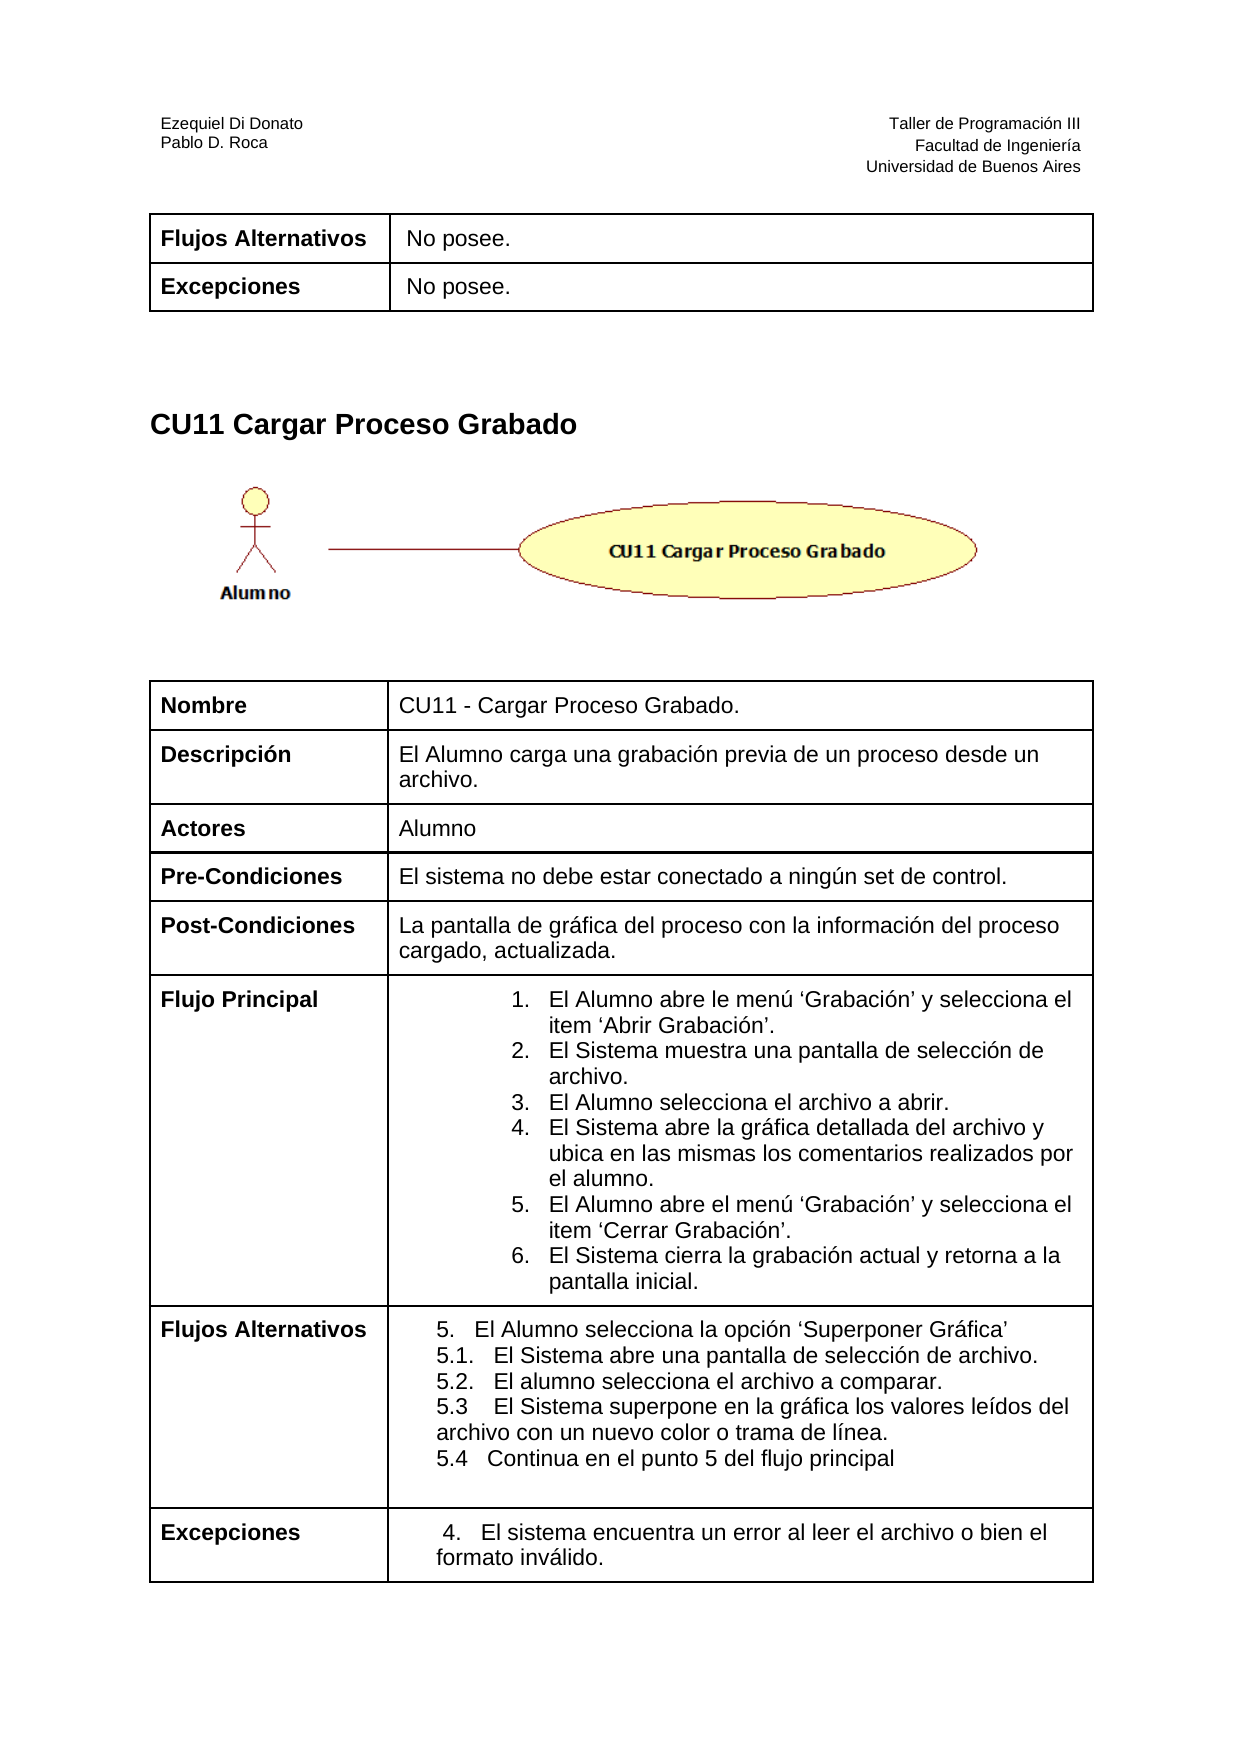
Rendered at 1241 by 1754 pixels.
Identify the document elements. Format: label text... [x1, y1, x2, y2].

picture [150, 453, 1010, 646]
table_cell El Alumno carga una grabación previa de un proceso desde un archivo. [389, 731, 1092, 803]
table_cell Flujos Alternativos [151, 1307, 387, 1507]
table_cell Alumno [389, 805, 1092, 851]
table_cell Actores [151, 805, 387, 851]
table_cell Flujo Principal [151, 976, 387, 1304]
table_cell Excepciones [151, 264, 389, 310]
table_header Nombre [151, 682, 387, 729]
table_cell 4. El sistema encuentra un error al leer el archivo o bien el formato inválido. [389, 1509, 1092, 1581]
table_cell El sistema no debe estar conectado a ningún set de control. [389, 854, 1092, 900]
table_cell La pantalla de gráfica del proceso con la información del proceso cargado, actualizada. [389, 902, 1092, 974]
table_cell Flujos Alternativos [151, 215, 389, 262]
table_cell 5. El Alumno selecciona la opción ‘Superponer Gráfica’ 5.1. El Sistema abre una pantalla de selección de archivo. 5.2. El alumno selecciona el archivo a comparar. 5.3 El Sistema superpone en la gráfica los valores leídos del archivo con un nuevo color o trama de línea. 5.4 Continua en el punto 5 del flujo principal [389, 1307, 1092, 1507]
table_cell Descripción [151, 731, 387, 803]
table_cell No posee. [391, 215, 1092, 262]
table_cell Excepciones [151, 1509, 387, 1581]
table_cell El Alumno abre le menú ‘Grabación’ y selecciona el item ‘Abrir Grabación’. El Sistema muestra una pantalla de selección de archivo. El Alumno selecciona el archivo a abrir. El Sistema abre la gráfica detallada del archivo y ubica en las mismas los comentarios realizados por el alumno. El Alumno abre el menú ‘Grabación’ y selecciona el item ‘Cerrar Grabación’. El Sistema cierra la grabación actual y retorna a la pantalla inicial. [389, 976, 1092, 1304]
table_cell No posee. [391, 264, 1092, 310]
table_cell Post-Condiciones [151, 902, 387, 974]
table_header CU11 - Cargar Proceso Grabado. [389, 682, 1092, 729]
subtitle CU11 Cargar Proceso Grabado [150, 408, 1090, 441]
table_cell Pre-Condiciones [151, 854, 387, 900]
